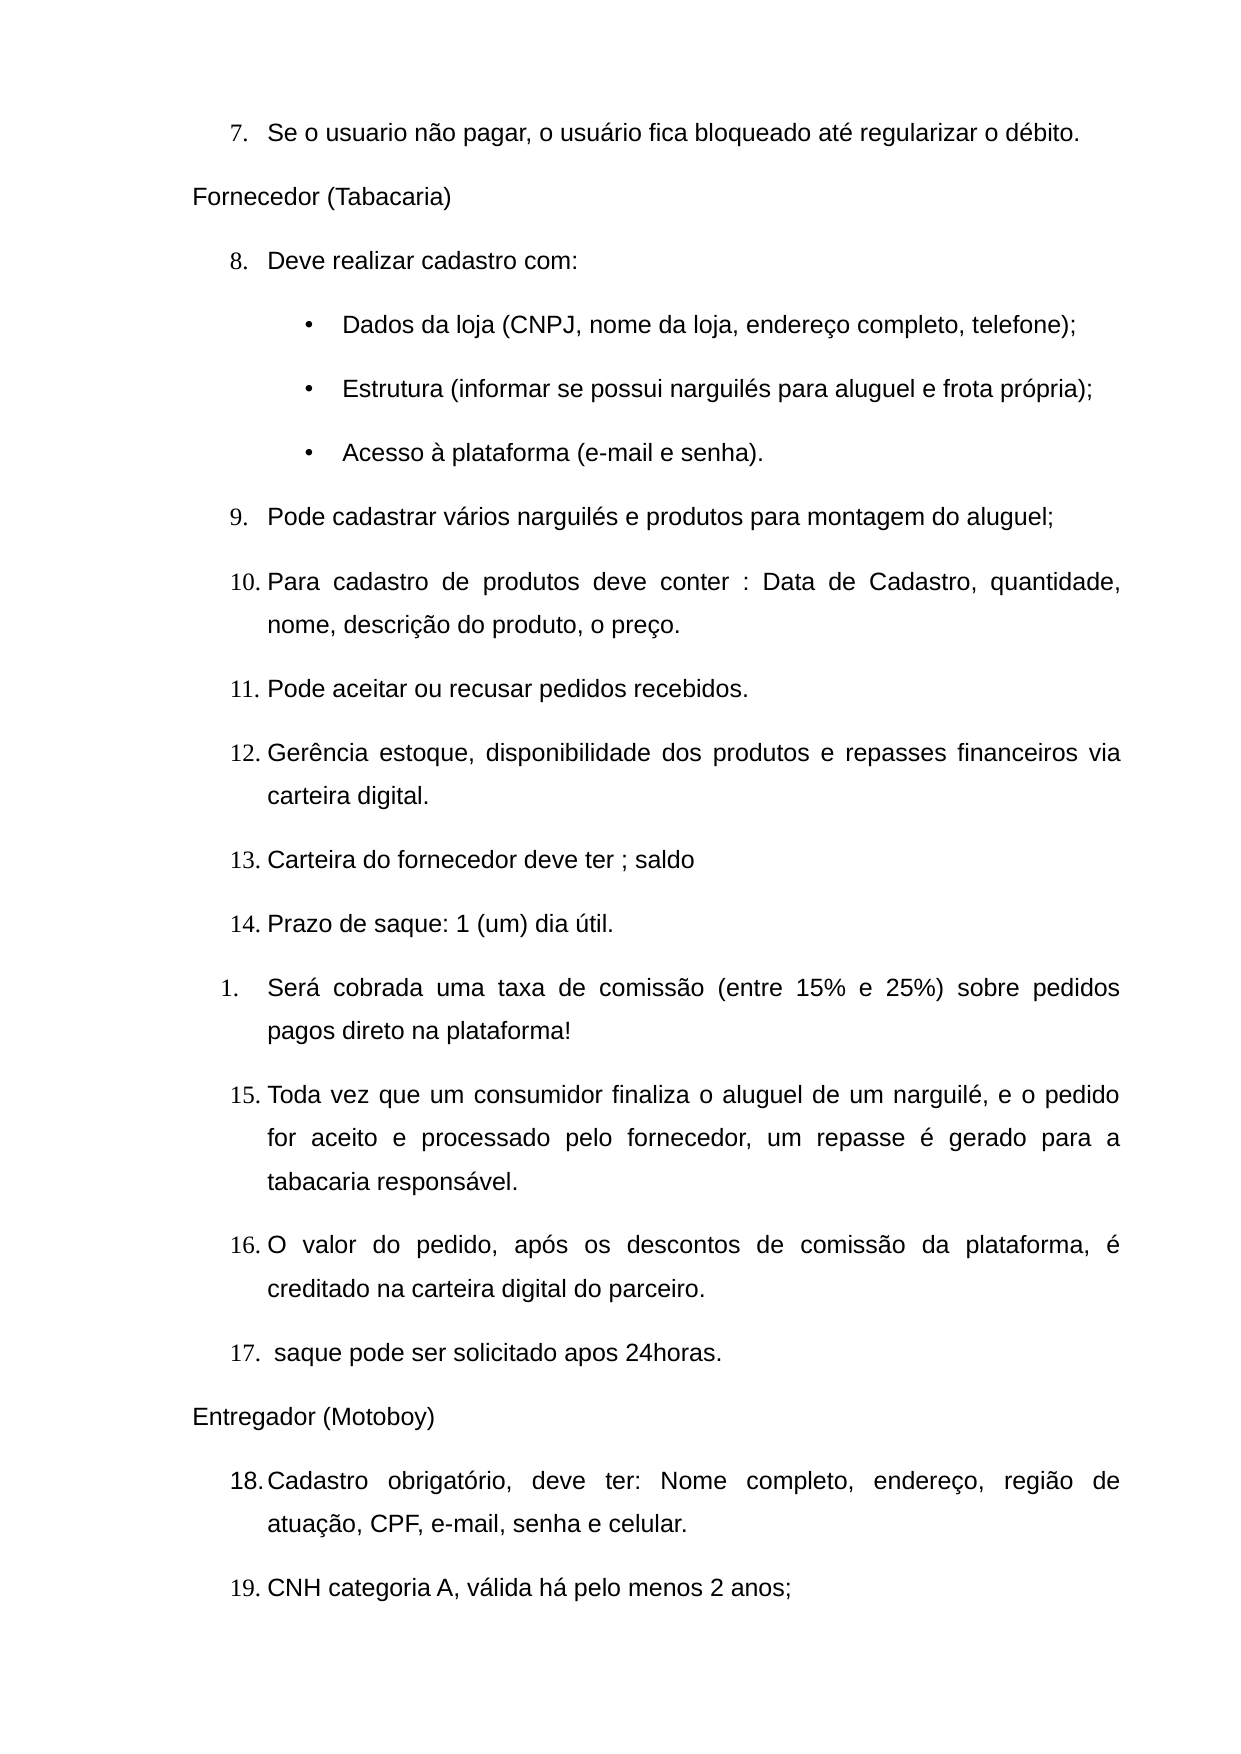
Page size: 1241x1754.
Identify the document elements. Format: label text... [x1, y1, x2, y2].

list Pode aceitar ou recusar pedidos recebidos. [229, 674, 1122, 702]
list saque pode ser solicitado apos 24horas. [229, 1338, 1122, 1367]
list Dados da loja (CNPJ, nome da loja, endereço completo, telefone); [304, 310, 1122, 339]
list Deve realizar cadastro com: [229, 246, 1122, 275]
list Será cobrada uma taxa de comissão (entre 15% e 25%) sobre pedidos pagos direto na plataforma! [229, 973, 1122, 1045]
text Fornecedor (Tabacaria) [118, 182, 1122, 211]
list Se o usuario não pagar, o usuário fica bloqueado até regularizar o débito. [229, 118, 1122, 147]
list CNH categoria A, válida há pelo menos 2 anos; [229, 1573, 1122, 1602]
list Gerência estoque, disponibilidade dos produtos e repasses financeiros via carteira digital. [229, 738, 1122, 810]
list Toda vez que um consumidor finaliza o aluguel de um narguilé, e o pedido for aceito e processado pelo fornecedor, um repasse é gerado para a tabacaria responsável. [229, 1080, 1122, 1195]
list O valor do pedido, após os descontos de comissão da plataforma, é creditado na carteira digital do parceiro. [229, 1231, 1122, 1302]
list Prazo de saque: 1 (um) dia útil. [229, 909, 1122, 938]
list Carteira do fornecedor deve ter ; saldo [229, 845, 1122, 874]
list Acesso à plataforma (e-mail e senha). [304, 438, 1122, 467]
list Para cadastro de produtos deve conter : Data de Cadastro, quantidade, nome, descrição do produto, o preço. [229, 566, 1122, 638]
list Estrutura (informar se possui narguilés para aluguel e frota própria); [304, 374, 1122, 403]
list Cadastro obrigatório, deve ter: Nome completo, endereço, região de atuação, CPF, e-mail, senha e celular. [229, 1466, 1122, 1538]
list Pode cadastrar vários narguilés e produtos para montagem do aluguel; [229, 502, 1122, 531]
text Entregador (Motoboy) [118, 1402, 1122, 1431]
